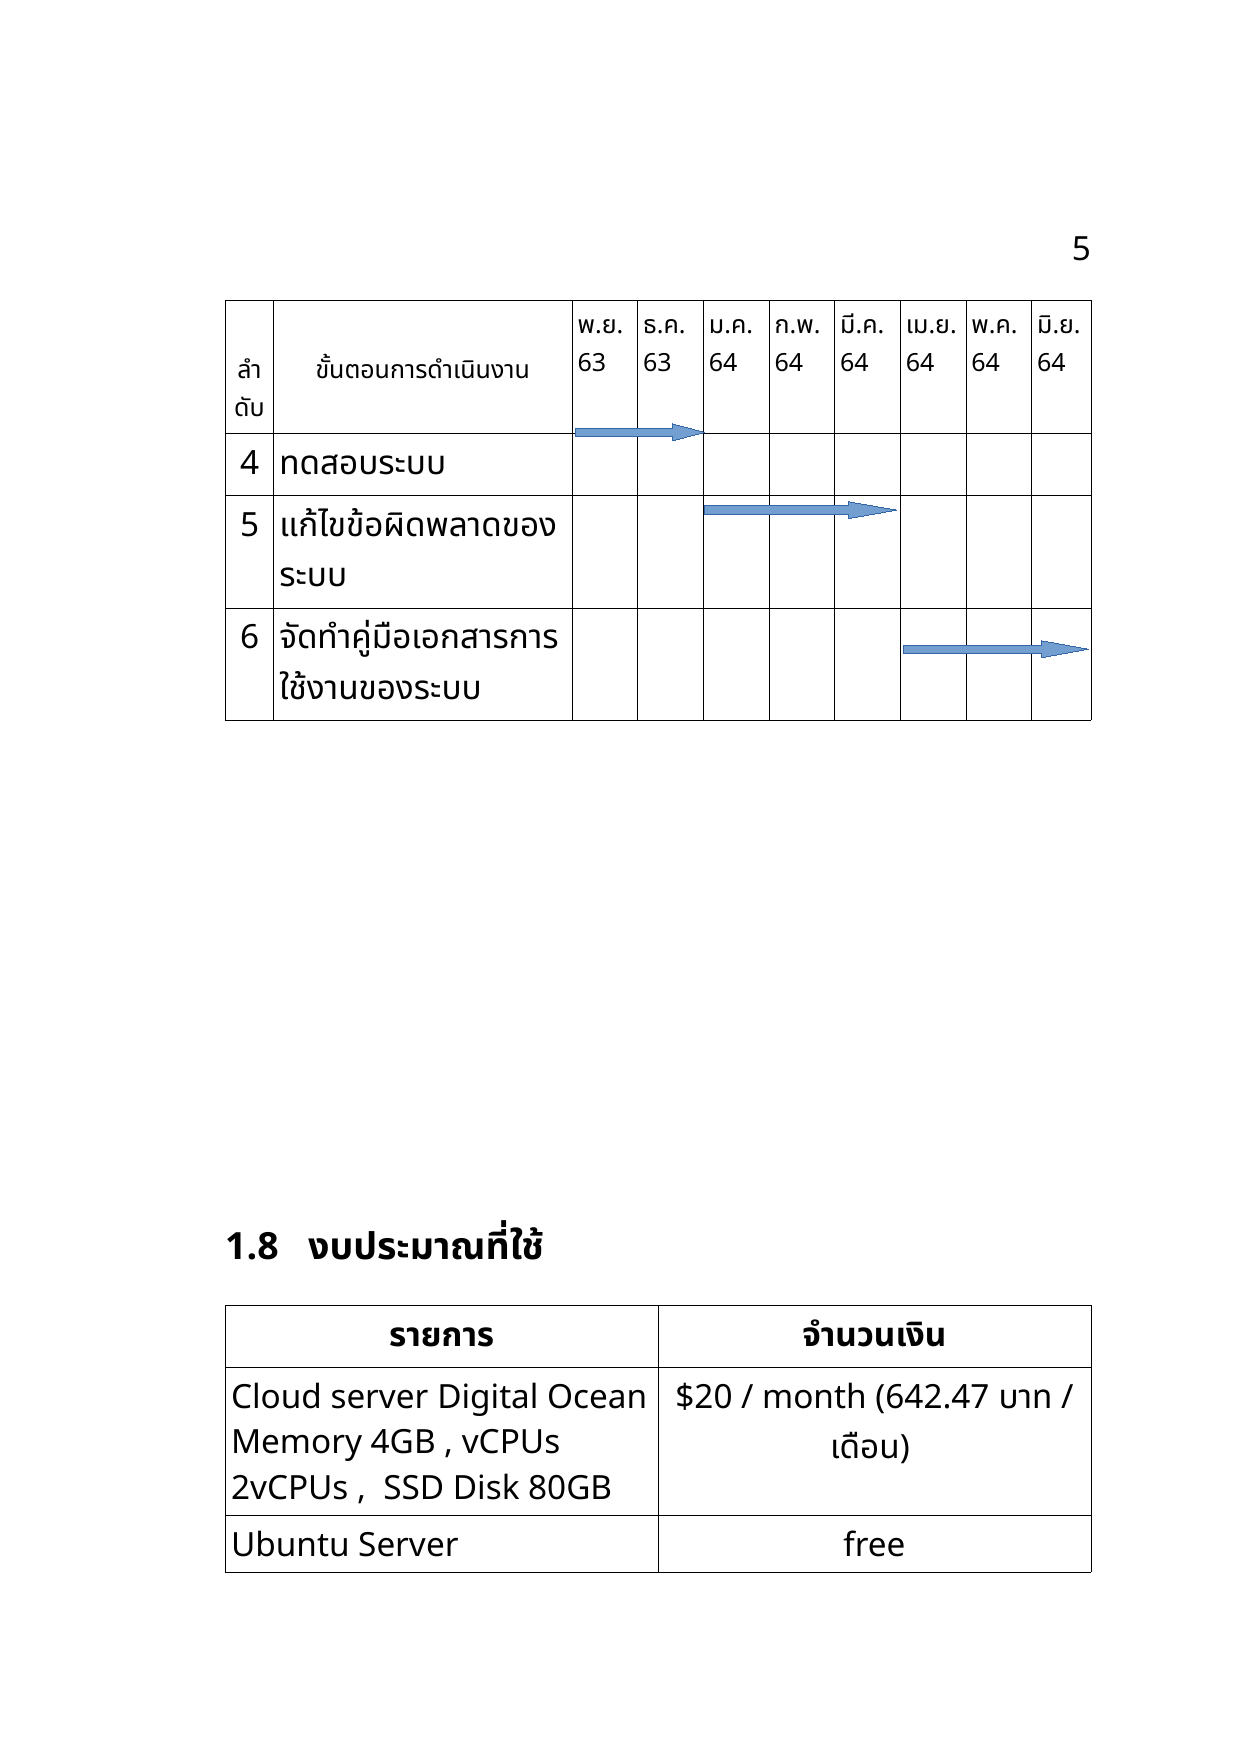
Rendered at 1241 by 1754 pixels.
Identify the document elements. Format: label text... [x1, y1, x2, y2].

table_cell แก้ไขข้อผิดพลาดของระบบ [274, 496, 572, 607]
table_cell [638, 609, 703, 720]
table_cell [835, 434, 900, 495]
table_header รายการ [226, 1306, 658, 1367]
table_cell [770, 496, 834, 505]
table_cell พ.ค.64 [967, 301, 1031, 433]
table_cell [901, 609, 966, 720]
table_cell 5 [226, 496, 273, 607]
table_cell ม.ค.64 [704, 301, 769, 433]
table_header จำนวนเงิน [659, 1306, 1091, 1367]
table_cell [573, 609, 637, 720]
table_cell [704, 609, 769, 720]
table_cell ก.พ.64 [770, 301, 834, 433]
table_header ลำดับ [226, 301, 273, 433]
table_cell เม.ย.64 [901, 301, 966, 433]
table_cell [901, 434, 966, 495]
table_cell [967, 609, 1031, 645]
table_cell [770, 515, 834, 607]
table_cell มิ.ย.64 [1032, 301, 1091, 433]
table_cell ธ.ค.63 [638, 301, 703, 431]
table_cell [638, 496, 703, 607]
table_cell [638, 434, 703, 495]
table_cell [967, 496, 1031, 607]
table_cell [835, 609, 900, 720]
table_header ขั้นตอนการดำเนินงาน [274, 301, 572, 433]
table_cell Cloud server Digital Ocean Memory 4GB , vCPUs 2vCPUs , SSD Disk 80GB [226, 1368, 658, 1515]
table_cell ทดสอบระบบ [274, 434, 572, 495]
table_cell Ubuntu Server [226, 1516, 658, 1572]
table_cell [573, 496, 637, 607]
table_cell 6 [226, 609, 273, 720]
table_cell [770, 434, 834, 495]
table_cell จัดทำคู่มือเอกสารการใช้งานของระบบ [274, 609, 572, 720]
table_cell มี.ค.64 [835, 301, 900, 433]
table_cell พ.ย.63 [573, 301, 637, 433]
text 1.8 งบประมาณที่ใช้ [225, 1219, 1091, 1276]
table_cell [704, 515, 769, 607]
table_cell [704, 496, 769, 505]
table_cell [967, 434, 1031, 495]
table_cell [573, 434, 637, 495]
table_cell [1032, 609, 1091, 720]
table_cell [967, 654, 1031, 720]
table_cell [704, 434, 769, 495]
table_cell [835, 496, 900, 607]
table_cell [770, 609, 834, 720]
table_cell 4 [226, 434, 273, 495]
table_cell [901, 496, 966, 607]
table_cell free [659, 1516, 1091, 1572]
table_cell $20 / month (642.47 บาท / เดือน) [659, 1368, 1091, 1515]
table_cell [1032, 434, 1091, 495]
table_cell [1032, 496, 1091, 607]
